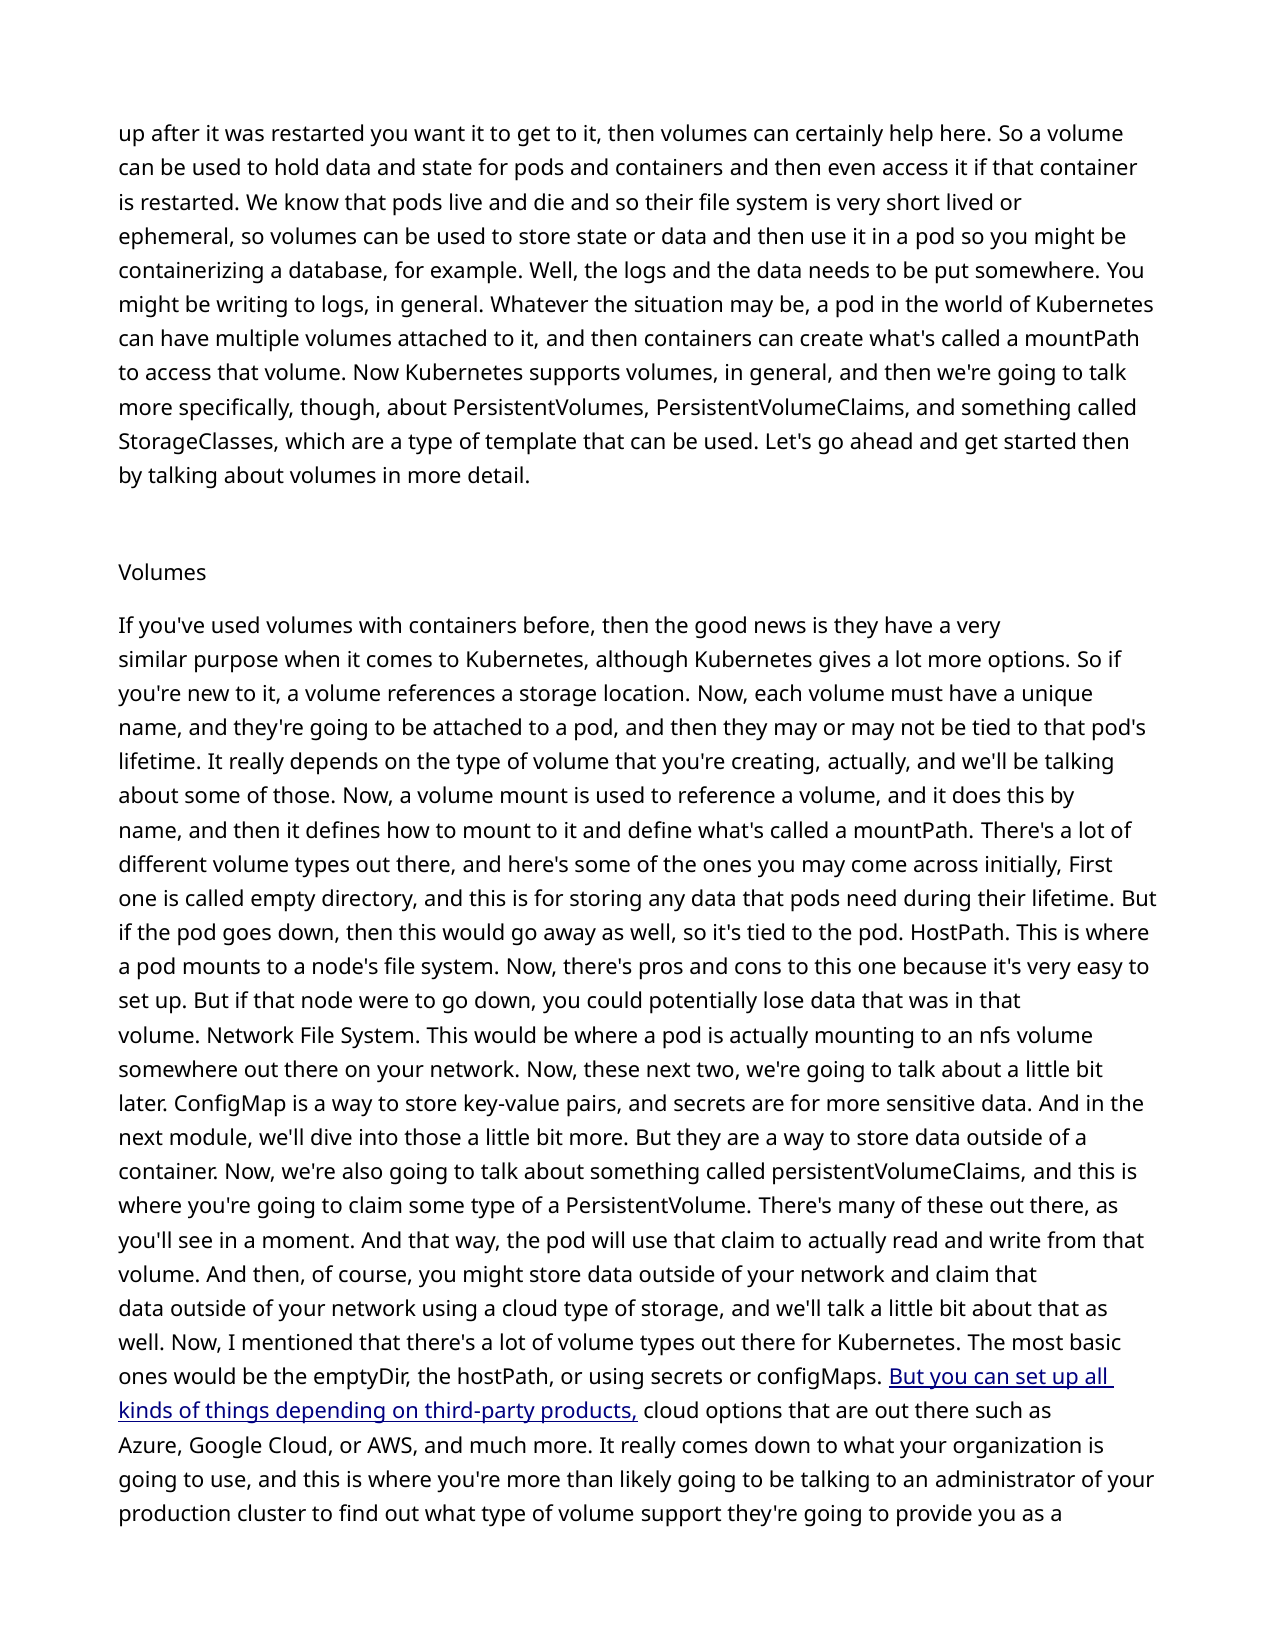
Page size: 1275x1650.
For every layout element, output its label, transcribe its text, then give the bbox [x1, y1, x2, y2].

text up after it was restarted you want it to get to it, then volumes can certainly help here. So a volume can be used to hold data and state for pods and containers and then even access it if that container is restarted. We know that pods live and die and so their file system is very short lived or ephemeral, so volumes can be used to store state or data and then use it in a pod so you might be containerizing a database, for example. Well, the logs and the data needs to be put somewhere. You might be writing to logs, in general. Whatever the situation may be, a pod in the world of Kubernetes can have multiple volumes attached to it, and then containers can create what's called a mountPath to access that volume. Now Kubernetes supports volumes, in general, and then we're going to talk more specifically, though, about PersistentVolumes, PersistentVolumeClaims, and something called StorageClasses, which are a type of template that can be used. Let's go ahead and get started then by talking about volumes in more detail. [118, 118, 1157, 489]
text If you've used volumes with containers before, then the good news is they have a very similar purpose when it comes to Kubernetes, although Kubernetes gives a lot more options. So if you're new to it, a volume references a storage location. Now, each volume must have a unique name, and they're going to be attached to a pod, and then they may or may not be tied to that pod's lifetime. It really depends on the type of volume that you're creating, actually, and we'll be talking about some of those. Now, a volume mount is used to reference a volume, and it does this by name, and then it defines how to mount to it and define what's called a mountPath. There's a lot of different volume types out there, and here's some of the ones you may come across initially, First one is called empty directory, and this is for storing any data that pods need during their lifetime. But if the pod goes down, then this would go away as well, so it's tied to the pod. HostPath. This is where a pod mounts to a node's file system. Now, there's pros and cons to this one because it's very easy to set up. But if that node were to go down, you could potentially lose data that was in that volume. Network File System. This would be where a pod is actually mounting to an nfs volume somewhere out there on your network. Now, these next two, we're going to talk about a little bit later. ConfigMap is a way to store key‑value pairs, and secrets are for more sensitive data. And in the next module, we'll dive into those a little bit more. But they are a way to store data outside of a container. Now, we're also going to talk about something called persistentVolumeClaims, and this is where you're going to claim some type of a PersistentVolume. There's many of these out there, as you'll see in a moment. And that way, the pod will use that claim to actually read and write from that volume. And then, of course, you might store data outside of your network and claim that data outside of your network using a cloud type of storage, and we'll talk a little bit about that as well. Now, I mentioned that there's a lot of volume types out there for Kubernetes. The most basic ones would be the emptyDir, the hostPath, or using secrets or configMaps. But you can set up all kinds of things depending on third‑party products, cloud options that are out there such as Azure, Google Cloud, or AWS, and much more. It really comes down to what your organization is going to use, and this is where you're more than likely going to be talking to an administrator of your production cluster to find out what type of volume support they're going to provide you as a [118, 610, 1157, 1528]
subtitle Volumes [118, 556, 1157, 586]
